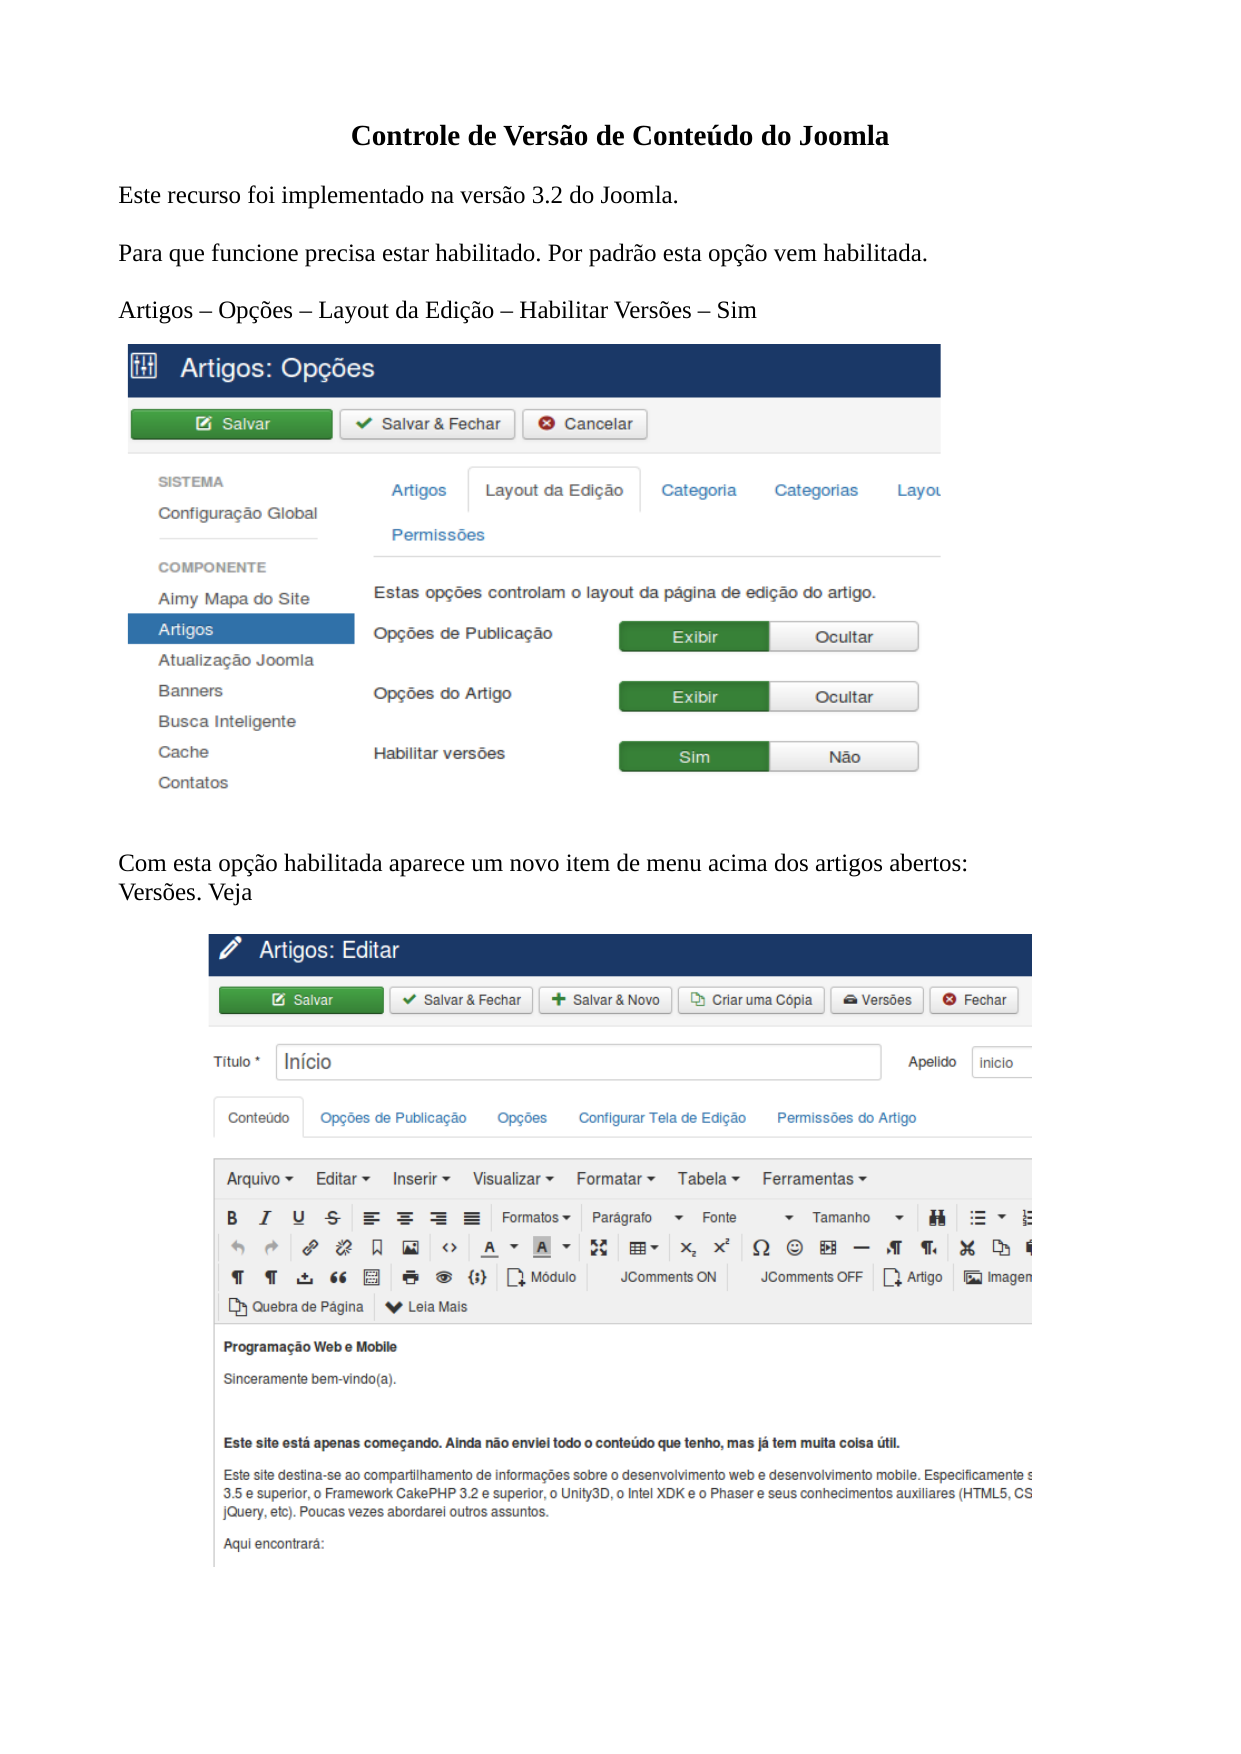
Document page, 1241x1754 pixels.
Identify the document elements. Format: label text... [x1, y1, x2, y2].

text Controle de Versão de Conteúdo do Joomla [118, 118, 1122, 152]
text Versões. Veja [118, 877, 1122, 906]
text Artigos – Opções – Layout da Edição – Habilitar Versões – Sim [118, 295, 1122, 324]
picture [208, 934, 1032, 1567]
text Com esta opção habilitada aparece um novo item de menu acima dos artigos abertos: [118, 848, 1122, 877]
text Para que funcione precisa estar habilitado. Por padrão esta opção vem habilitada. [118, 238, 1122, 267]
text Este recurso foi implementado na versão 3.2 do Joomla. [118, 180, 1122, 209]
picture [127, 344, 941, 791]
